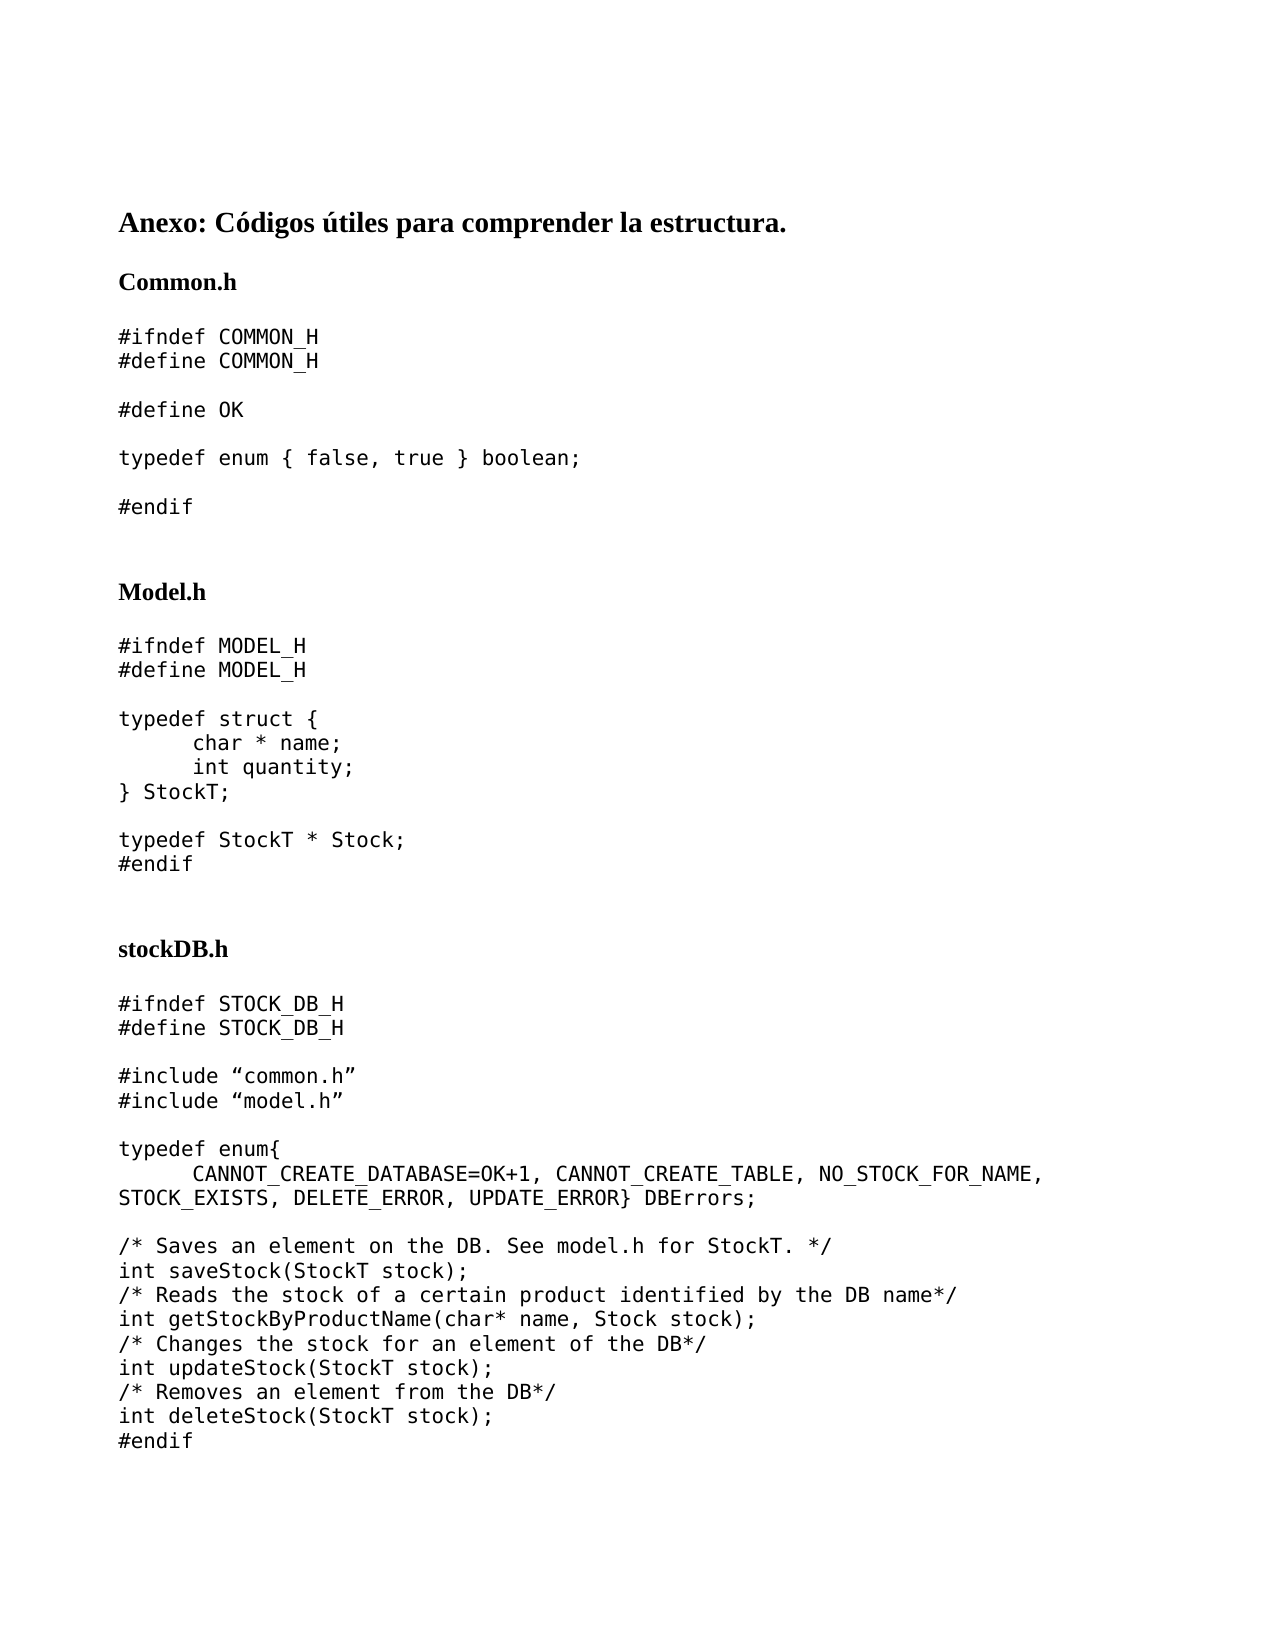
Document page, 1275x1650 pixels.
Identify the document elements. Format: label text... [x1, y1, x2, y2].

text char * name; [118, 731, 1157, 755]
text int getStockByProductName(char* name, Stock stock); [118, 1307, 1157, 1332]
text CANNOT_CREATE_DATABASE=OK+1, CANNOT_CREATE_TABLE, NO_STOCK_FOR_NAME, STOCK_EXISTS, DELETE_ERROR, UPDATE_ERROR} DBErrors; [118, 1162, 1157, 1210]
text #include “model.h” [118, 1089, 1157, 1113]
text Common.h [118, 267, 1157, 296]
text typedef enum{ [118, 1137, 1157, 1162]
text #ifndef STOCK_DB_H [118, 992, 1157, 1016]
text #ifndef COMMON_H [118, 325, 1157, 349]
text /* Saves an element on the DB. See model.h for StockT. */ [118, 1234, 1157, 1259]
text int deleteStock(StockT stock); [118, 1404, 1157, 1429]
text int updateStock(StockT stock); [118, 1356, 1157, 1380]
text #endif [118, 1429, 1157, 1453]
text #ifndef MODEL_H [118, 634, 1157, 658]
text } StockT; [118, 780, 1157, 804]
text /* Reads the stock of a certain product identified by the DB name*/ [118, 1283, 1157, 1307]
text #endif [118, 495, 1157, 519]
text #define COMMON_H [118, 349, 1157, 373]
text int quantity; [118, 755, 1157, 780]
text typedef StockT * Stock; [118, 828, 1157, 852]
text stockDB.h [118, 934, 1157, 963]
text typedef enum { false, true } boolean; [118, 446, 1157, 471]
text Model.h [118, 577, 1157, 605]
text #define STOCK_DB_H [118, 1016, 1157, 1040]
text /* Removes an element from the DB*/ [118, 1380, 1157, 1404]
text #define OK [118, 398, 1157, 422]
text #define MODEL_H [118, 658, 1157, 683]
text #endif [118, 852, 1157, 877]
text Anexo: Códigos útiles para comprender la estructura. [118, 205, 1157, 239]
text /* Changes the stock for an element of the DB*/ [118, 1332, 1157, 1356]
text #include “common.h” [118, 1064, 1157, 1089]
text typedef struct { [118, 707, 1157, 731]
text int saveStock(StockT stock); [118, 1259, 1157, 1283]
